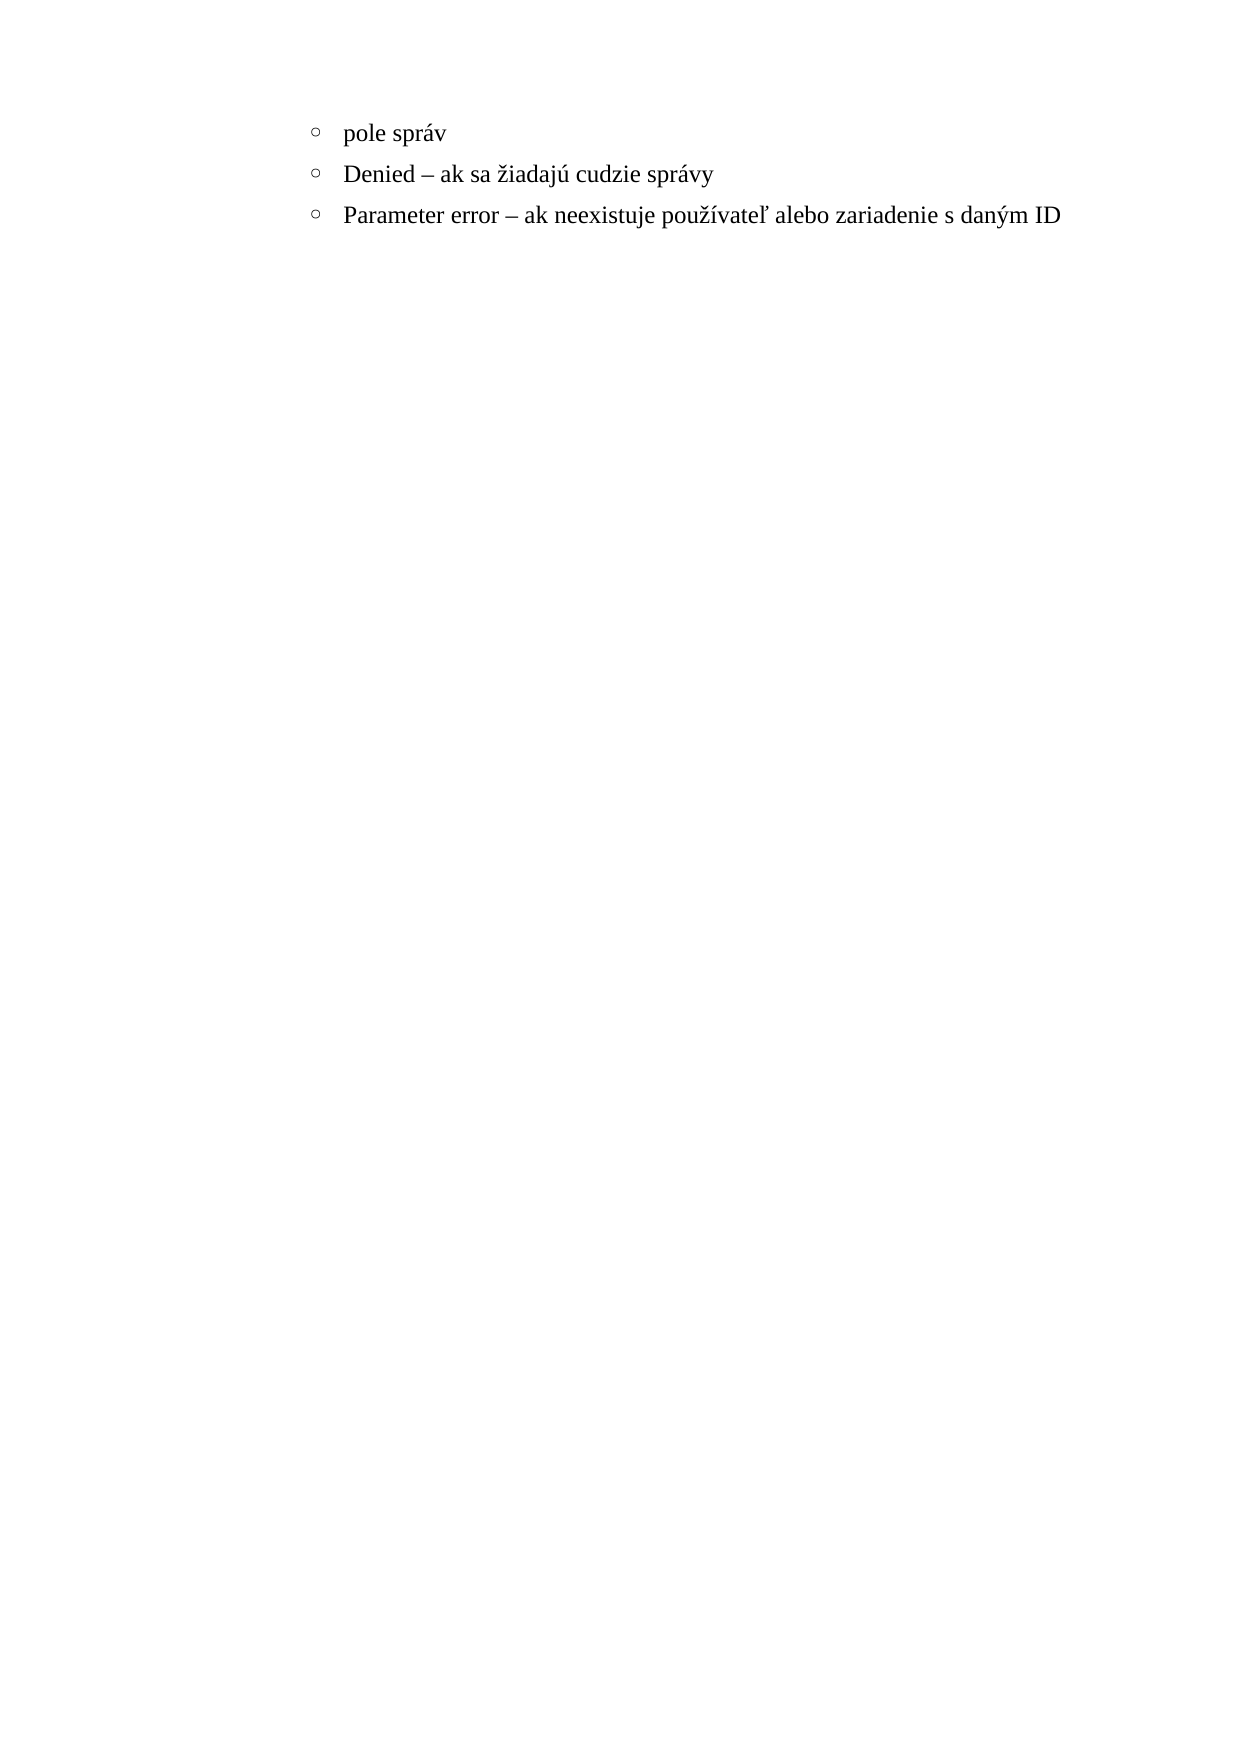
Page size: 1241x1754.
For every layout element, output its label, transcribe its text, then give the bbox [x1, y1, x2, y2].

list Denied – ak sa žiadajú cudzie správy [306, 159, 1122, 188]
list pole správ [306, 118, 1122, 147]
list Parameter error – ak neexistuje používateľ alebo zariadenie s daným ID [306, 201, 1122, 258]
